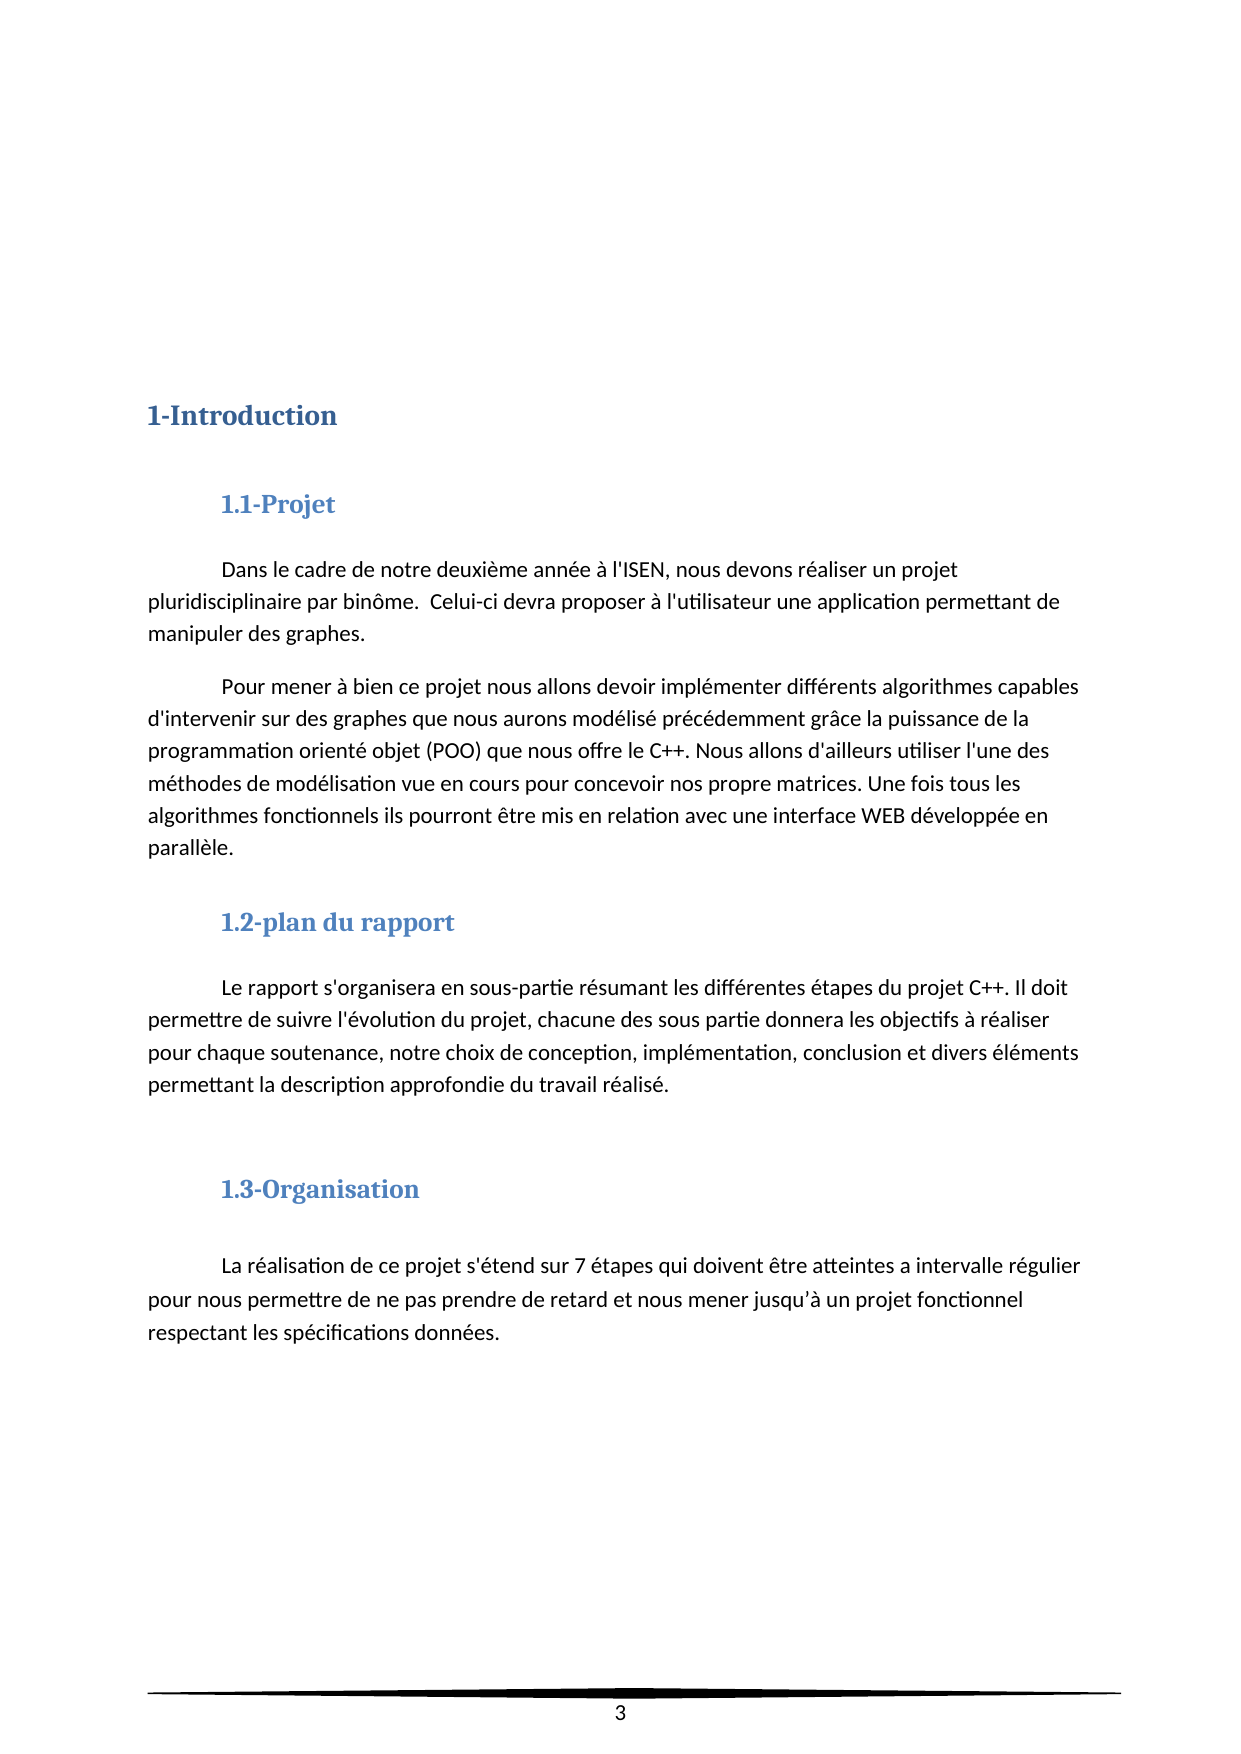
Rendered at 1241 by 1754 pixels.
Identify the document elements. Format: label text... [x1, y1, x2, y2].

text Dans le cadre de notre deuxième année à l'ISEN, nous devons réaliser un projet pluridisciplinaire par binôme. Celui-ci devra proposer à l'utilisateur une application permettant de manipuler des graphes. [148, 555, 1093, 647]
subtitle 1.2-plan du rapport [148, 907, 1093, 938]
subtitle 1-Introduction [148, 399, 1093, 432]
text Pour mener à bien ce projet nous allons devoir implémenter différents algorithmes capables d'intervenir sur des graphes que nous aurons modélisé précédemment grâce la puissance de la programmation orienté objet (POO) que nous offre le C++. Nous allons d'ailleurs utiliser l'une des méthodes de modélisation vue en cours pour concevoir nos propre matrices. Une fois tous les algorithmes fonctionnels ils pourront être mis en relation avec une interface WEB développée en parallèle. [148, 672, 1093, 861]
text Le rapport s'organisera en sous-partie résumant les différentes étapes du projet C++. Il doit permettre de suivre l'évolution du projet, chacune des sous partie donnera les objectifs à réaliser pour chaque soutenance, notre choix de conception, implémentation, conclusion et divers éléments permettant la description approfondie du travail réalisé. [148, 973, 1093, 1098]
subtitle 1.3-Organisation [148, 1174, 1093, 1205]
subtitle 1.1-Projet [148, 489, 1093, 520]
text La réalisation de ce projet s'étend sur 7 étapes qui doivent être atteintes a intervalle régulier pour nous permettre de ne pas prendre de retard et nous mener jusqu’à un projet fonctionnel respectant les spécifications données. [148, 1246, 1093, 1346]
